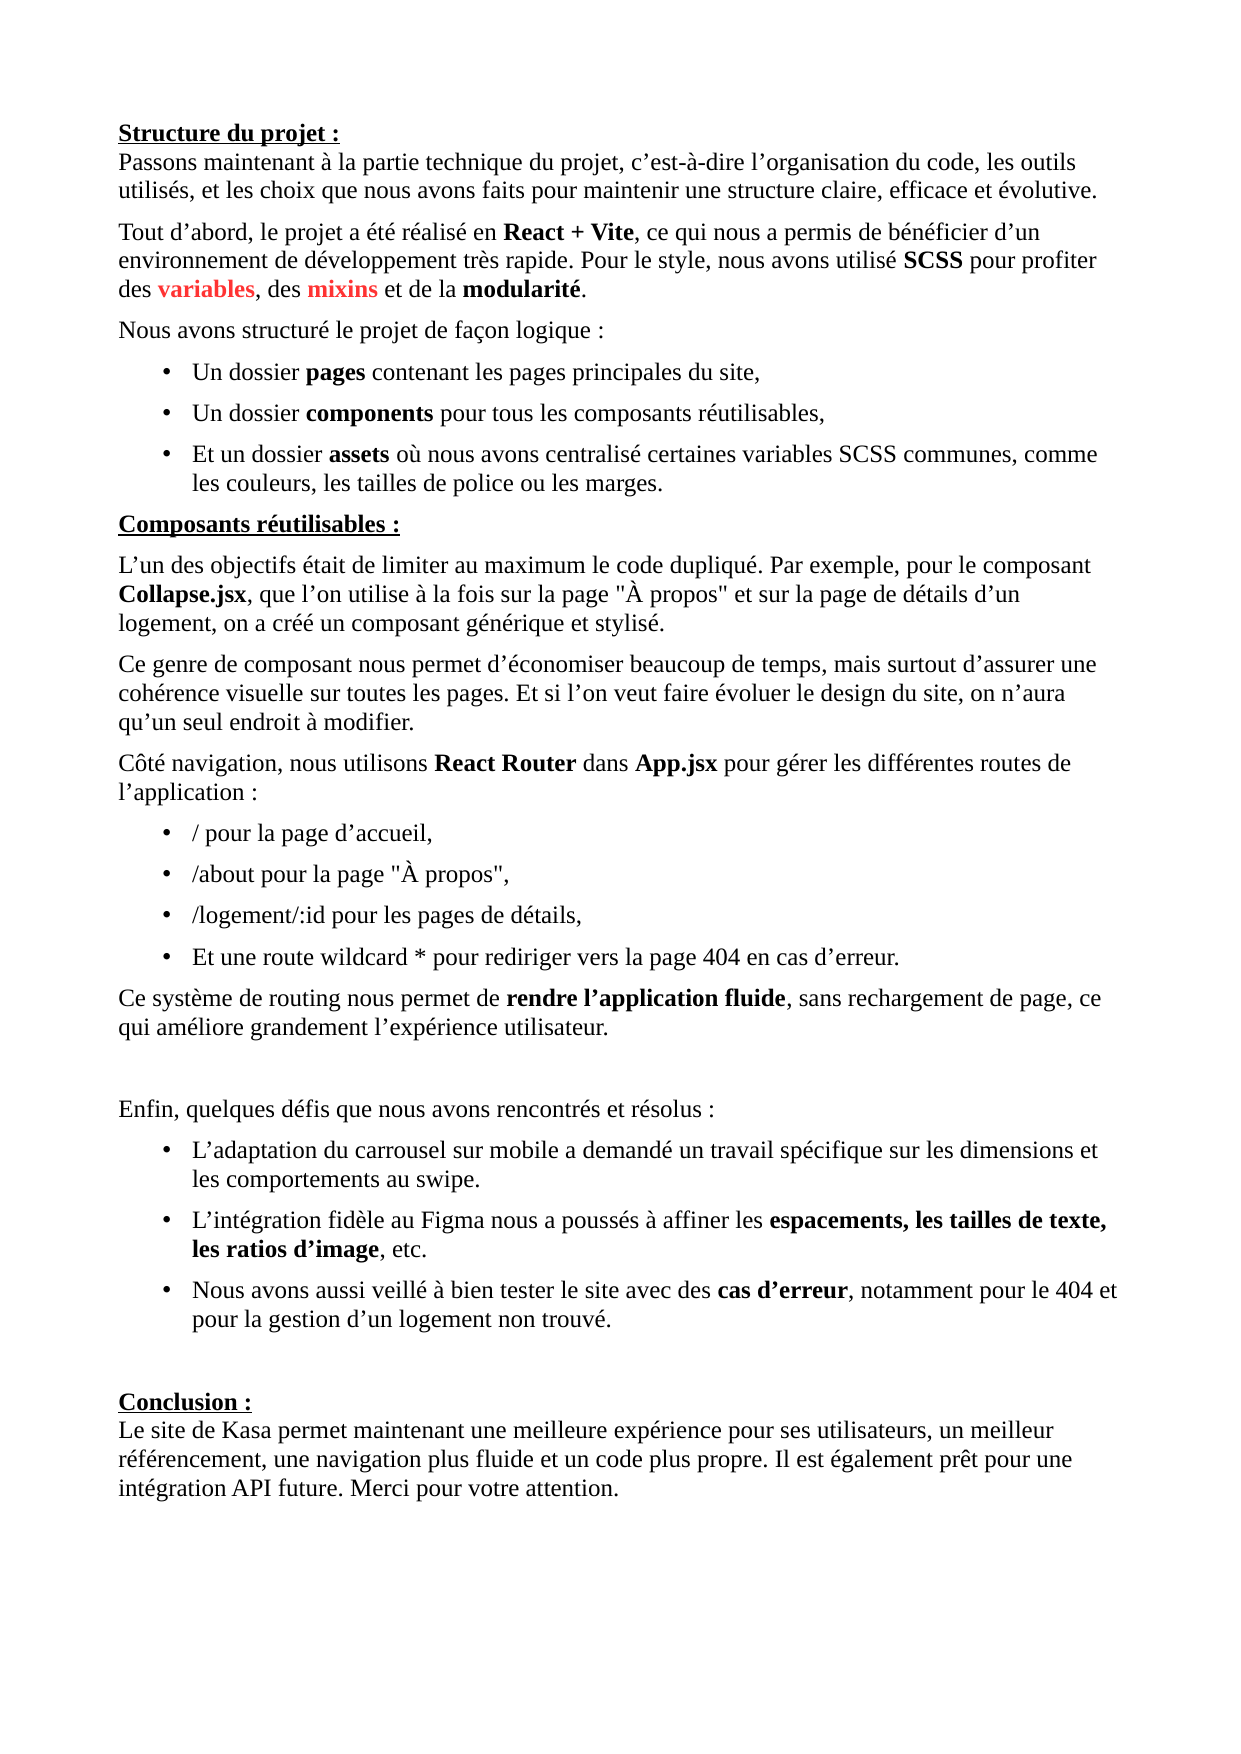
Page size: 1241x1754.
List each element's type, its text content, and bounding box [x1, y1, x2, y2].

list L’adaptation du carrousel sur mobile a demandé un travail spécifique sur les dimensions et les comportements au swipe. [162, 1136, 1122, 1193]
text Ce genre de composant nous permet d’économiser beaucoup de temps, mais surtout d’assurer une cohérence visuelle sur toutes les pages. Et si l’on veut faire évoluer le design du site, on n’aura qu’un seul endroit à modifier. [118, 649, 1122, 736]
list /about pour la page "À propos", [162, 859, 1122, 888]
text Composants réutilisables : [118, 509, 1122, 538]
list Un dossier pages contenant les pages principales du site, [162, 357, 1122, 386]
list Et une route wildcard * pour rediriger vers la page 404 en cas d’erreur. [162, 942, 1122, 971]
list / pour la page d’accueil, [162, 818, 1122, 847]
list Un dossier components pour tous les composants réutilisables, [162, 398, 1122, 427]
text Côté navigation, nous utilisons React Router dans App.jsx pour gérer les différentes routes de l’application : [118, 748, 1122, 806]
list L’intégration fidèle au Figma nous a poussés à affiner les espacements, les tailles de texte, les ratios d’image, etc. [162, 1206, 1122, 1263]
text Structure du projet : Passons maintenant à la partie technique du projet, c’est-à-dire l’organisation du code, les outils utilisés, et les choix que nous avons faits pour maintenir une structure claire, efficace et évolutive. [118, 118, 1122, 204]
list /logement/:id pour les pages de détails, [162, 901, 1122, 929]
text Enfin, quelques défis que nous avons rencontrés et résolus : [118, 1094, 1122, 1123]
text Tout d’abord, le projet a été réalisé en React + Vite, ce qui nous a permis de bénéficier d’un environnement de développement très rapide. Pour le style, nous avons utilisé SCSS pour profiter des variables, des mixins et de la modularité. [118, 217, 1122, 303]
text Ce système de routing nous permet de rendre l’application fluide, sans rechargement de page, ce qui améliore grandement l’expérience utilisateur. [118, 983, 1122, 1041]
text L’un des objectifs était de limiter au maximum le code dupliqué. Par exemple, pour le composant Collapse.jsx, que l’on utilise à la fois sur la page "À propos" et sur la page de détails d’un logement, on a créé un composant générique et stylisé. [118, 551, 1122, 637]
list Et un dossier assets où nous avons centralisé certaines variables SCSS communes, comme les couleurs, les tailles de police ou les marges. [162, 439, 1122, 497]
text Nous avons structuré le projet de façon logique : [118, 316, 1122, 344]
text Conclusion : Le site de Kasa permet maintenant une meilleure expérience pour ses utilisateurs, un meilleur référencement, une navigation plus fluide et un code plus propre. Il est également prêt pour une intégration API future. Merci pour votre attention. [118, 1387, 1122, 1502]
list Nous avons aussi veillé à bien tester le site avec des cas d’erreur, notamment pour le 404 et pour la gestion d’un logement non trouvé. [162, 1276, 1122, 1333]
